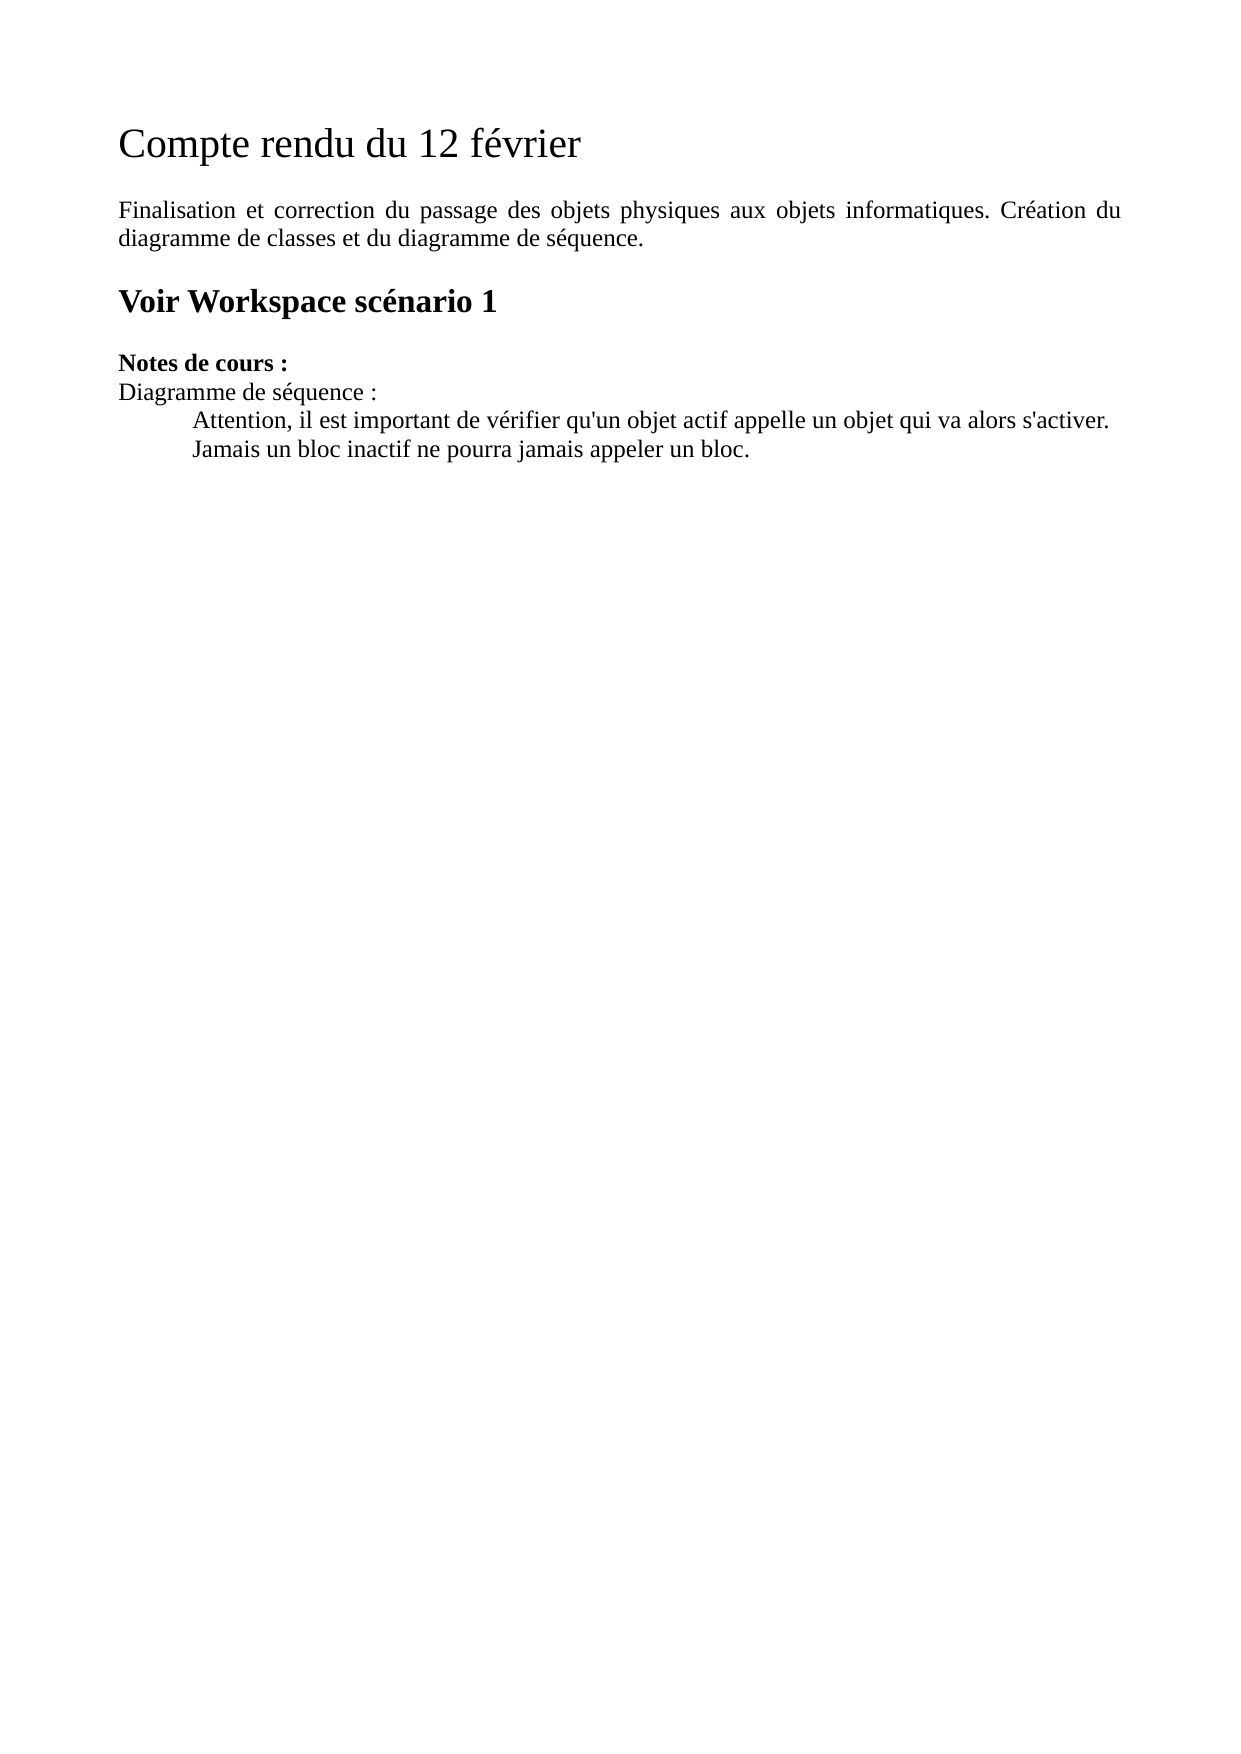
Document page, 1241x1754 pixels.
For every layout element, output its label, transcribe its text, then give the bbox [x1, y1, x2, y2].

text Jamais un bloc inactif ne pourra jamais appeler un bloc. [118, 434, 1122, 463]
text Notes de cours : [118, 348, 1122, 377]
text Compte rendu du 12 février [118, 118, 1122, 166]
text Diagramme de séquence : [118, 377, 1122, 406]
text Finalisation et correction du passage des objets physiques aux objets informatiques. Création du diagramme de classes et du diagramme de séquence. [118, 195, 1122, 252]
text Attention, il est important de vérifier qu'un objet actif appelle un objet qui va alors s'activer. [118, 406, 1122, 434]
text Voir Workspace scénario 1 [118, 281, 1122, 319]
